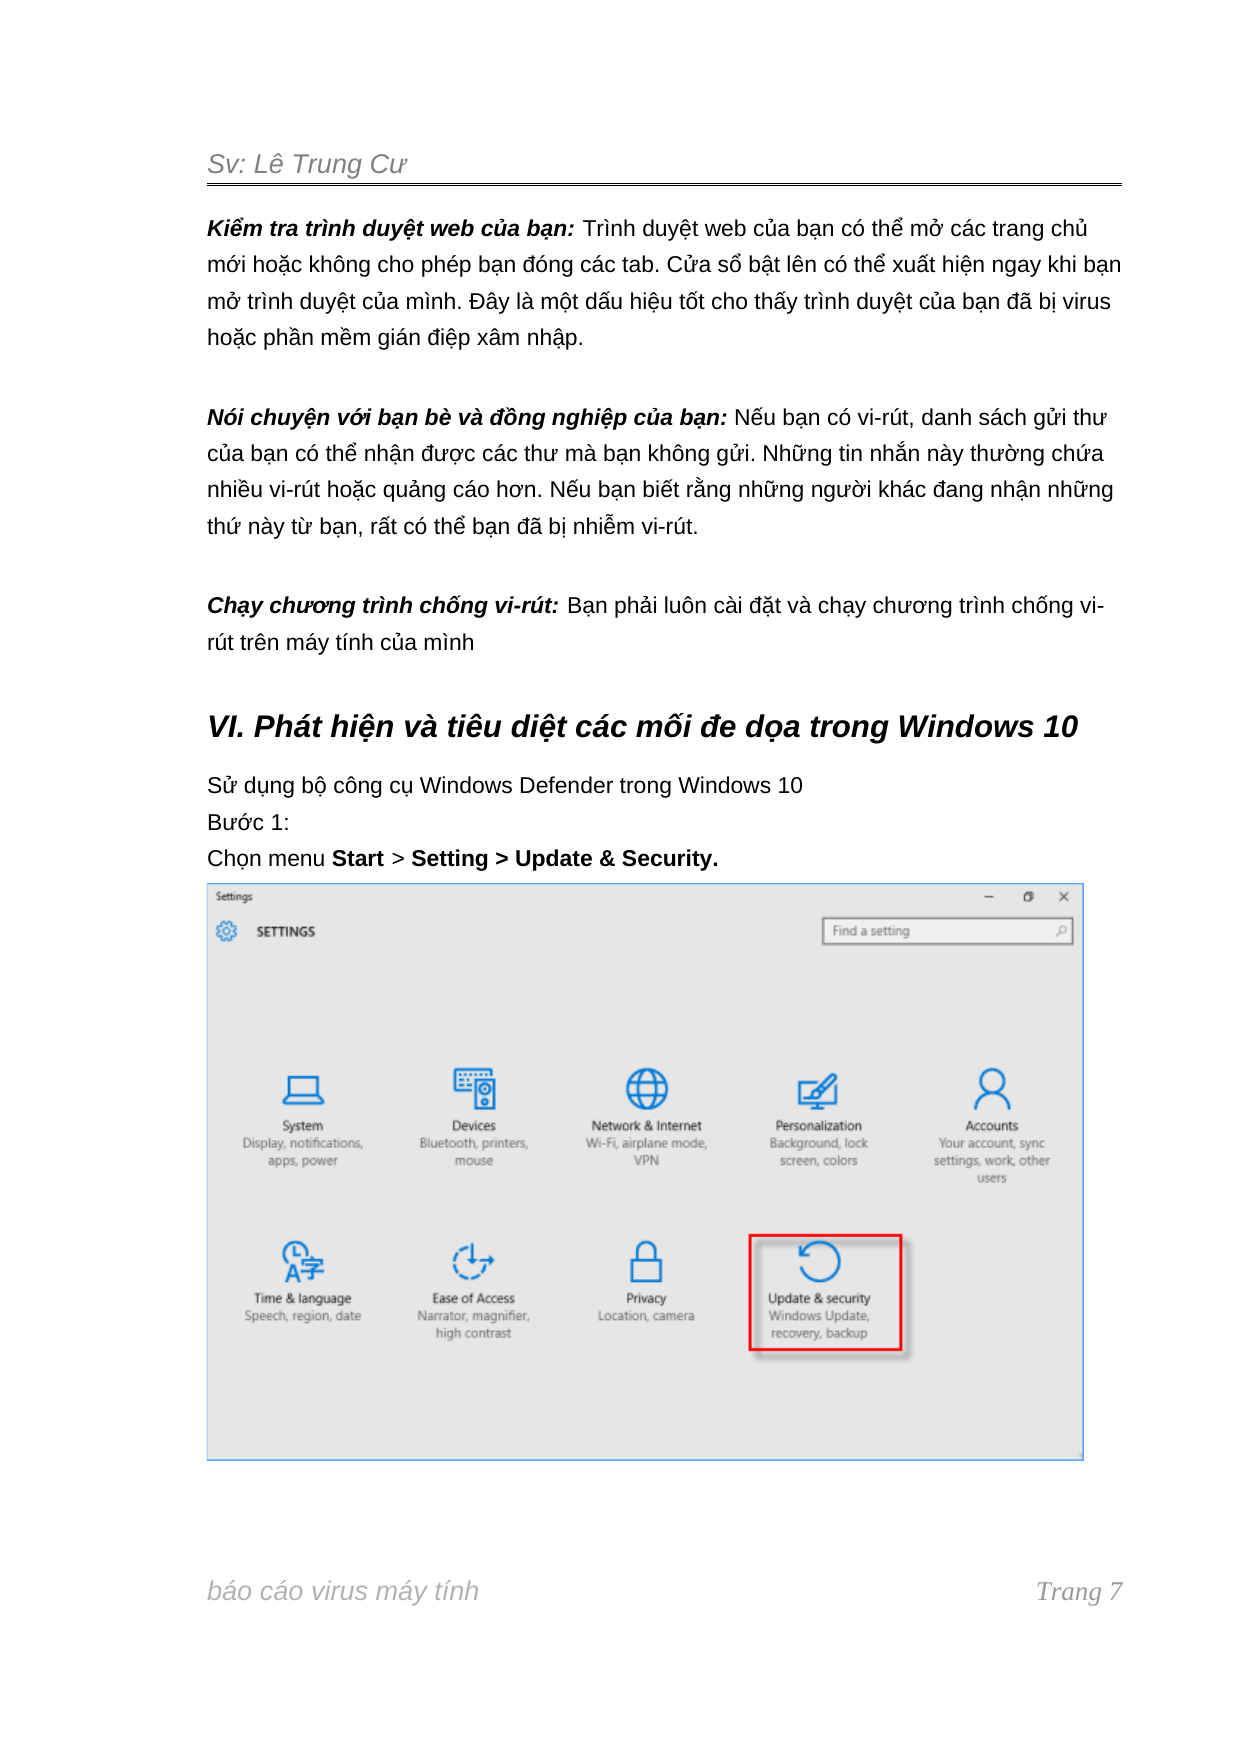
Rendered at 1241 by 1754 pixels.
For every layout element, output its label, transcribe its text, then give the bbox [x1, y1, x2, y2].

picture [206, 883, 1084, 1461]
text Bước 1: [207, 808, 1122, 835]
text Sử dụng bộ công cụ Windows Defender trong Windows 10 [207, 772, 1122, 798]
text Chạy chương trình chống vi-rút: Bạn phải luôn cài đặt và chạy chương trình chống vi-rút trên máy tính của mình [207, 592, 1122, 655]
text Chọn menu Start > Setting > Update & Security. [207, 845, 1122, 871]
text Kiểm tra trình duyệt web của bạn: Trình duyệt web của bạn có thể mở các trang chủ mới hoặc không cho phép bạn đóng các tab. Cửa sổ bật lên có thể xuất hiện ngay khi bạn mở trình duyệt của mình. Đây là một dấu hiệu tốt cho thấy trình duyệt của bạn đã bị virus hoặc phần mềm gián điệp xâm nhập. [207, 215, 1122, 350]
subtitle VI. Phát hiện và tiêu diệt các mối đe dọa trong Windows 10 [207, 708, 1122, 744]
text Nói chuyện với bạn bè và đồng nghiệp của bạn: Nếu bạn có vi-rút, danh sách gửi thư của bạn có thể nhận được các thư mà bạn không gửi. Những tin nhắn này thường chứa nhiều vi-rút hoặc quảng cáo hơn. Nếu bạn biết rằng những người khác đang nhận những thứ này từ bạn, rất có thể bạn đã bị nhiễm vi-rút. [207, 403, 1122, 539]
